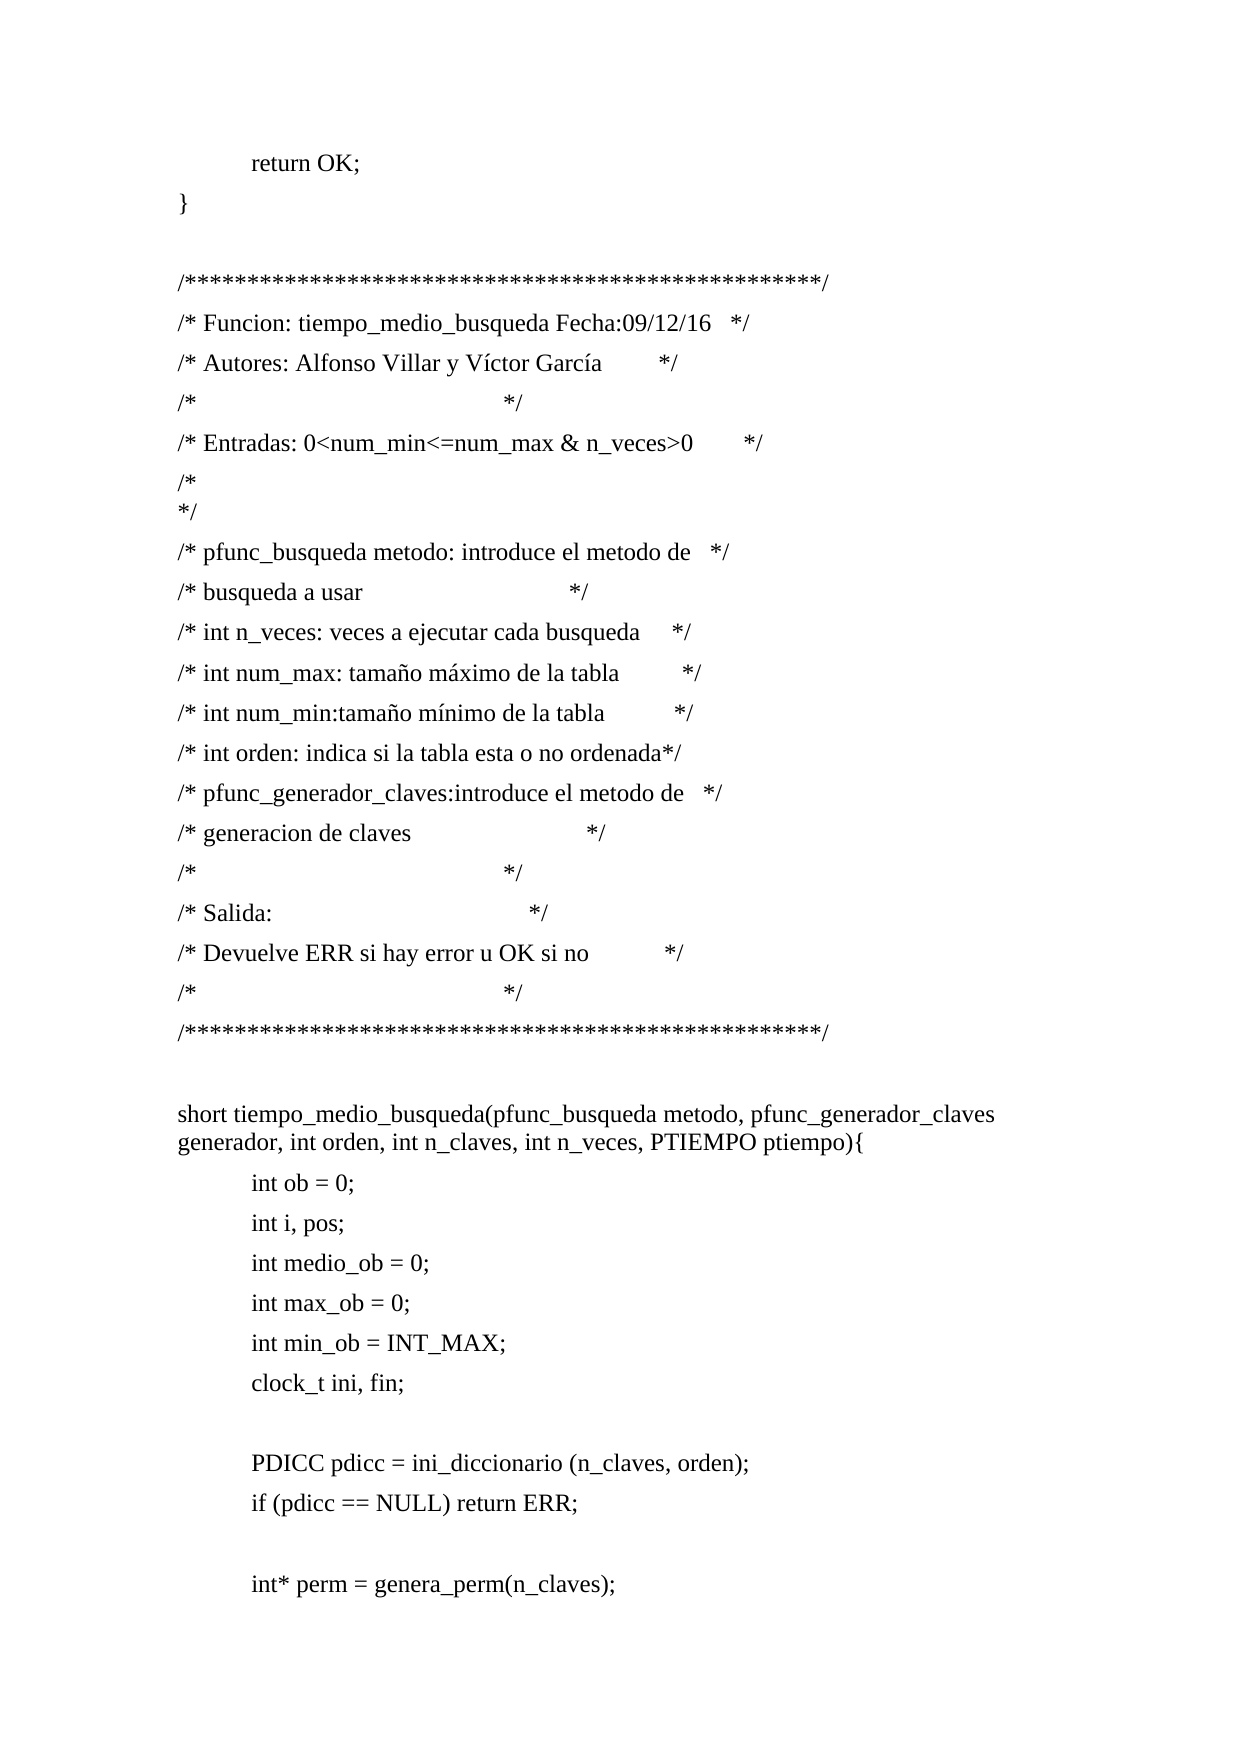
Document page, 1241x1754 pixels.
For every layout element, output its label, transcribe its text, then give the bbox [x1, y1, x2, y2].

text /***************************************************/ [177, 268, 1063, 297]
text /* int orden: indica si la tabla esta o no ordenada*/ [177, 738, 1063, 767]
text /* busqueda a usar */ [177, 577, 1063, 606]
text /* */ [177, 388, 1063, 417]
text clock_t ini, fin; [177, 1368, 1063, 1397]
text int medio_ob = 0; [177, 1248, 1063, 1277]
text if (pdicc == NULL) return ERR; [177, 1488, 1063, 1517]
text /* */ [177, 468, 1063, 526]
text int* perm = genera_perm(n_claves); [177, 1569, 1063, 1597]
text /* pfunc_generador_claves:introduce el metodo de */ [177, 778, 1063, 807]
text /* */ [177, 978, 1063, 1007]
text /* int n_veces: veces a ejecutar cada busqueda */ [177, 617, 1063, 646]
text int max_ob = 0; [177, 1288, 1063, 1317]
text /* Salida: */ [177, 898, 1063, 927]
text /* generacion de claves */ [177, 818, 1063, 847]
text int i, pos; [177, 1208, 1063, 1236]
text PDICC pdicc = ini_diccionario (n_claves, orden); [177, 1448, 1063, 1477]
text /* Devuelve ERR si hay error u OK si no */ [177, 938, 1063, 967]
text return OK; [177, 148, 1063, 176]
text /* Entradas: 0<num_min<=num_max & n_veces>0 */ [177, 428, 1063, 457]
text /***************************************************/ [177, 1018, 1063, 1047]
text } [177, 188, 1063, 216]
text int ob = 0; [177, 1168, 1063, 1196]
text /* pfunc_busqueda metodo: introduce el metodo de */ [177, 537, 1063, 566]
text /* Funcion: tiempo_medio_busqueda Fecha:09/12/16 */ [177, 308, 1063, 337]
text int min_ob = INT_MAX; [177, 1328, 1063, 1357]
text short tiempo_medio_busqueda(pfunc_busqueda metodo, pfunc_generador_claves generador, int orden, int n_claves, int n_veces, PTIEMPO ptiempo){ [177, 1099, 1063, 1156]
text /* Autores: Alfonso Villar y Víctor García */ [177, 348, 1063, 377]
text /* int num_min:tamaño mínimo de la tabla */ [177, 698, 1063, 726]
text /* int num_max: tamaño máximo de la tabla */ [177, 658, 1063, 686]
text /* */ [177, 858, 1063, 887]
